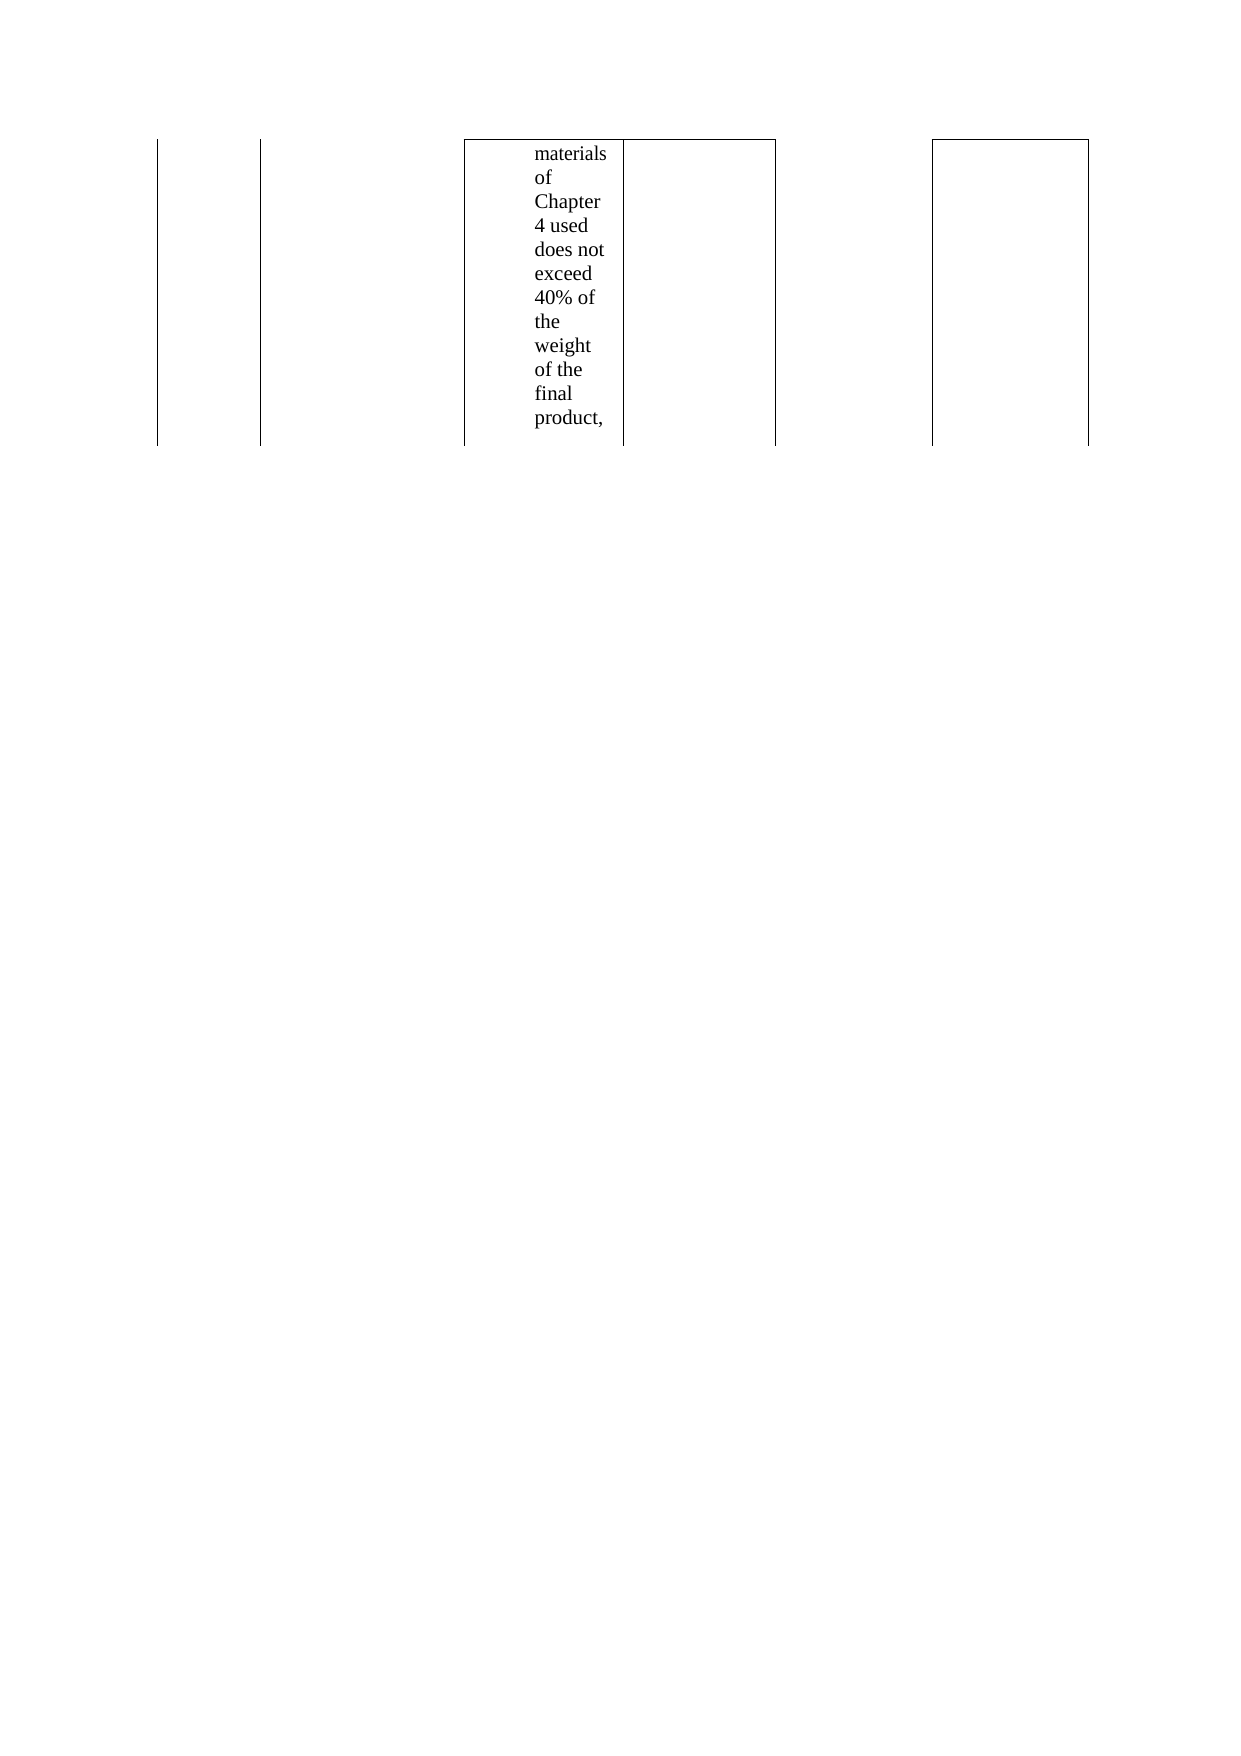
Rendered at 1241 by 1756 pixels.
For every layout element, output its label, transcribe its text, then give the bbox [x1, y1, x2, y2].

table_cell [933, 140, 1088, 446]
table_cell [624, 140, 775, 446]
table_cell materials of Chapter 4 used does not exceed 40% of the weight of the final product, [465, 140, 623, 446]
table_cell [261, 139, 464, 446]
table_cell [158, 139, 260, 446]
table_cell [776, 139, 932, 446]
